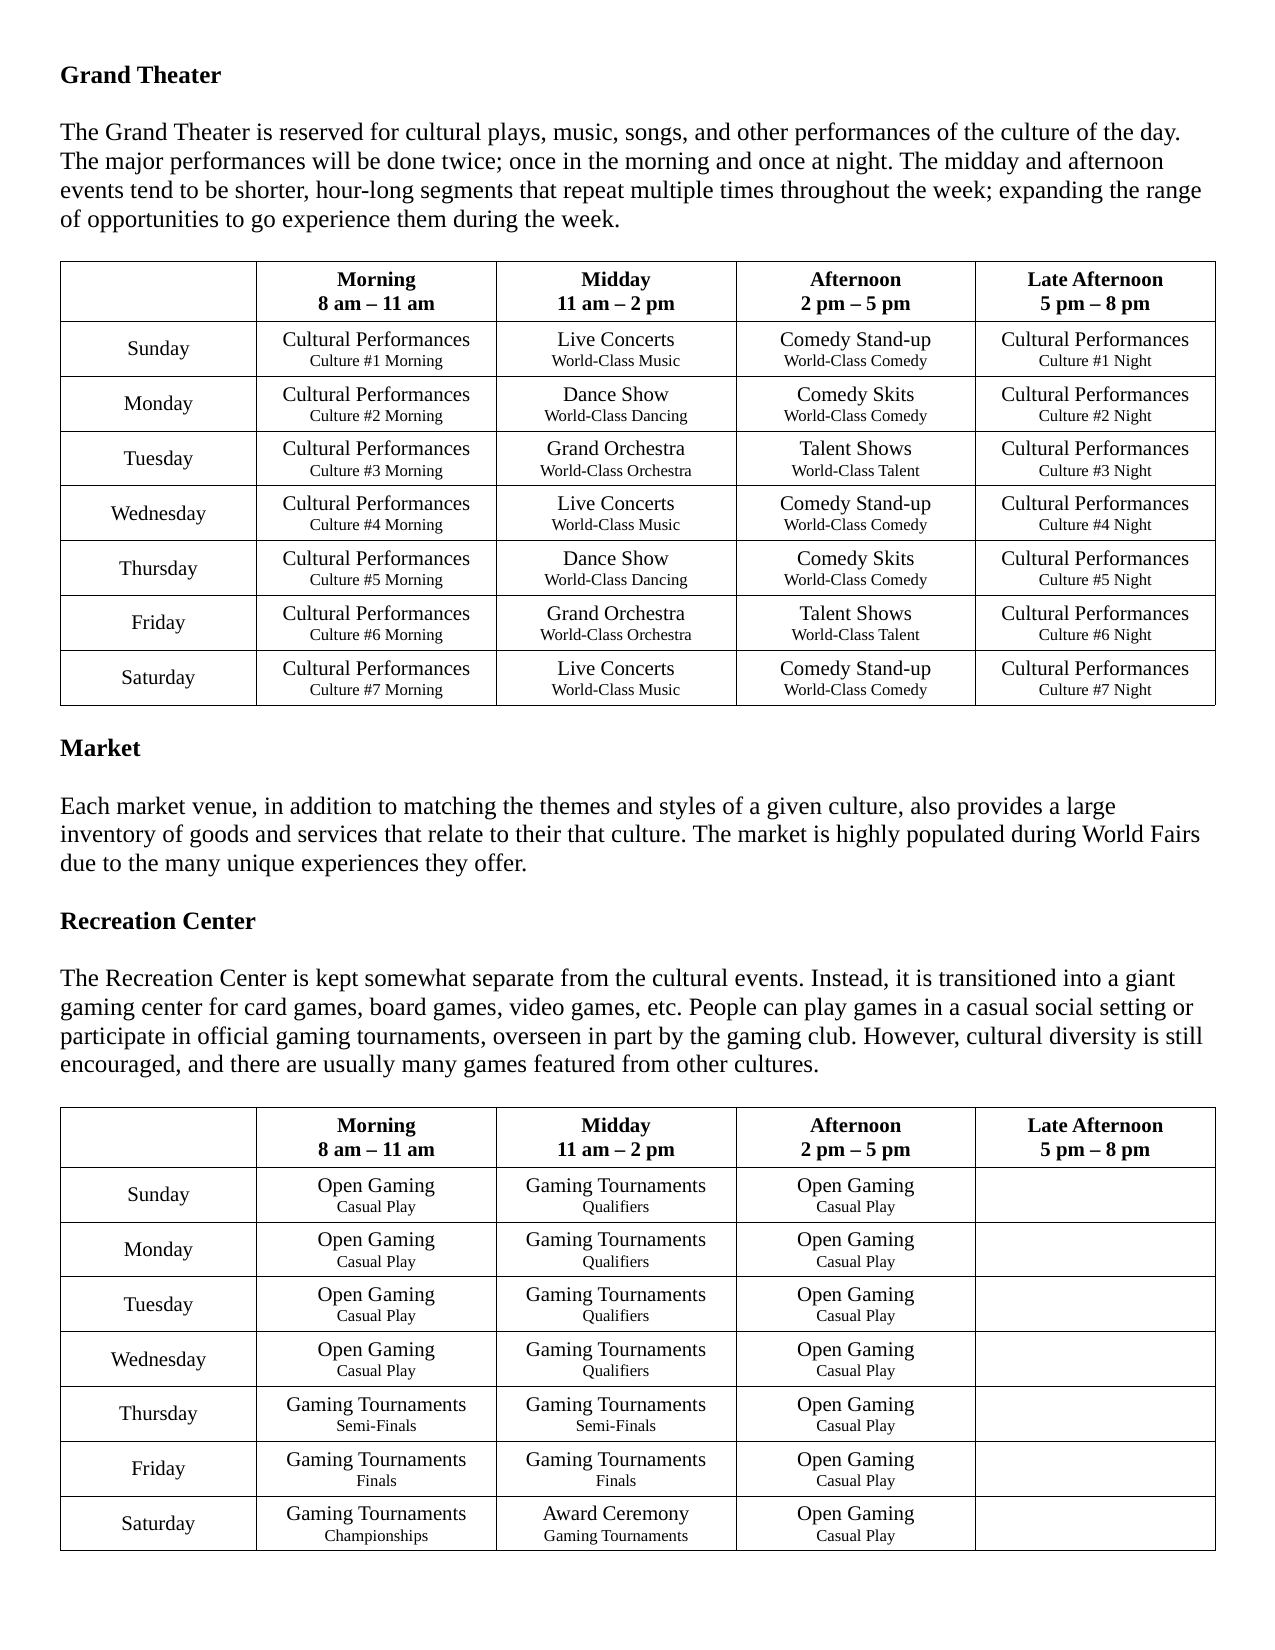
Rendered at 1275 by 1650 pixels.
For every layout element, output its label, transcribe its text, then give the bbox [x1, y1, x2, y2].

table_cell Gaming Tournaments Semi-Finals [257, 1387, 496, 1441]
subtitle Market [60, 733, 1215, 762]
table_cell Cultural Performances Culture #6 Night [976, 596, 1215, 650]
table_cell [976, 1442, 1215, 1496]
table_cell Comedy Skits World-Class Comedy [737, 377, 975, 431]
table_cell Open Gaming Casual Play [737, 1387, 975, 1441]
table_cell Comedy Stand-up World-Class Comedy [737, 486, 975, 540]
text Each market venue, in addition to matching the themes and styles of a given culture, also provides a large inventory of goods and services that relate to their that culture. The market is highly populated during World Fairs due to the many unique experiences they offer. [60, 791, 1215, 877]
table_cell Gaming Tournaments Qualifiers [497, 1277, 736, 1331]
table_cell Cultural Performances Culture #3 Night [976, 432, 1215, 485]
table_cell Comedy Stand-up World-Class Comedy [737, 651, 975, 704]
table_cell Open Gaming Casual Play [257, 1168, 496, 1222]
table_cell Sunday [61, 1168, 256, 1222]
table_cell Talent Shows World-Class Talent [737, 432, 975, 485]
table_cell Cultural Performances Culture #3 Morning [257, 432, 496, 485]
table_cell Open Gaming Casual Play [737, 1168, 975, 1222]
table_header Afternoon 2 pm – 5 pm [737, 262, 975, 321]
table_cell Open Gaming Casual Play [737, 1332, 975, 1386]
table_cell Talent Shows World-Class Talent [737, 596, 975, 650]
table_header Late Afternoon 5 pm – 8 pm [976, 1108, 1215, 1167]
table_cell Open Gaming Casual Play [257, 1277, 496, 1331]
table_header Afternoon 2 pm – 5 pm [737, 1108, 975, 1167]
table_cell Wednesday [61, 1332, 256, 1386]
table_cell Friday [61, 1442, 256, 1496]
table_cell Gaming Tournaments Finals [257, 1442, 496, 1496]
table_cell Gaming Tournaments Qualifiers [497, 1223, 736, 1276]
table_cell Live Concerts World-Class Music [497, 486, 736, 540]
table_cell Cultural Performances Culture #2 Morning [257, 377, 496, 431]
table_cell Saturday [61, 1497, 256, 1550]
table_cell Wednesday [61, 486, 256, 540]
table_cell Open Gaming Casual Play [737, 1277, 975, 1331]
table_cell [976, 1277, 1215, 1331]
table_header [61, 1108, 256, 1167]
table_cell Tuesday [61, 432, 256, 485]
table_cell [976, 1387, 1215, 1441]
table_cell Grand Orchestra World-Class Orchestra [497, 432, 736, 485]
table_header [61, 262, 256, 321]
table_cell Comedy Stand-up World-Class Comedy [737, 322, 975, 376]
table_cell Live Concerts World-Class Music [497, 651, 736, 704]
subtitle Recreation Center [60, 906, 1215, 934]
table_cell Live Concerts World-Class Music [497, 322, 736, 376]
table_cell Open Gaming Casual Play [257, 1223, 496, 1276]
table_cell Cultural Performances Culture #4 Night [976, 486, 1215, 540]
table_header Late Afternoon 5 pm – 8 pm [976, 262, 1215, 321]
table_cell Cultural Performances Culture #6 Morning [257, 596, 496, 650]
table_cell [976, 1223, 1215, 1276]
table_cell Gaming Tournaments Semi-Finals [497, 1387, 736, 1441]
table_cell Friday [61, 596, 256, 650]
table_cell Open Gaming Casual Play [257, 1332, 496, 1386]
table_cell Saturday [61, 651, 256, 704]
table_cell Open Gaming Casual Play [737, 1497, 975, 1550]
table_cell Cultural Performances Culture #5 Morning [257, 541, 496, 595]
table_cell Tuesday [61, 1277, 256, 1331]
table_cell Monday [61, 1223, 256, 1276]
table_header Midday 11 am – 2 pm [497, 262, 736, 321]
table_cell Dance Show World-Class Dancing [497, 377, 736, 431]
table_cell Cultural Performances Culture #2 Night [976, 377, 1215, 431]
table_cell Cultural Performances Culture #5 Night [976, 541, 1215, 595]
table_cell Award Ceremony Gaming Tournaments [497, 1497, 736, 1550]
table_cell [976, 1497, 1215, 1550]
table_cell Monday [61, 377, 256, 431]
table_cell Cultural Performances Culture #4 Morning [257, 486, 496, 540]
table_cell Dance Show World-Class Dancing [497, 541, 736, 595]
table_cell Open Gaming Casual Play [737, 1223, 975, 1276]
subtitle Grand Theater [60, 60, 1215, 89]
table_header Morning 8 am – 11 am [257, 262, 496, 321]
table_cell Gaming Tournaments Finals [497, 1442, 736, 1496]
text The Grand Theater is reserved for cultural plays, music, songs, and other performances of the culture of the day. The major performances will be done twice; once in the morning and once at night. The midday and afternoon events tend to be shorter, hour-long segments that repeat multiple times throughout the week; expanding the range of opportunities to go experience them during the week. [60, 117, 1215, 232]
table_cell Grand Orchestra World-Class Orchestra [497, 596, 736, 650]
table_cell Comedy Skits World-Class Comedy [737, 541, 975, 595]
table_cell Cultural Performances Culture #7 Morning [257, 651, 496, 704]
table_cell [976, 1332, 1215, 1386]
table_cell Gaming Tournaments Qualifiers [497, 1332, 736, 1386]
table_cell Thursday [61, 1387, 256, 1441]
table_cell Gaming Tournaments Championships [257, 1497, 496, 1550]
table_cell Cultural Performances Culture #1 Morning [257, 322, 496, 376]
table_cell Cultural Performances Culture #7 Night [976, 651, 1215, 704]
table_cell Thursday [61, 541, 256, 595]
table_header Midday 11 am – 2 pm [497, 1108, 736, 1167]
table_cell Cultural Performances Culture #1 Night [976, 322, 1215, 376]
table_cell Sunday [61, 322, 256, 376]
table_header Morning 8 am – 11 am [257, 1108, 496, 1167]
table_cell Open Gaming Casual Play [737, 1442, 975, 1496]
table_cell Gaming Tournaments Qualifiers [497, 1168, 736, 1222]
text The Recreation Center is kept somewhat separate from the cultural events. Instead, it is transitioned into a giant gaming center for card games, board games, video games, etc. People can play games in a casual social setting or participate in official gaming tournaments, overseen in part by the gaming club. However, cultural diversity is still encouraged, and there are usually many games featured from other cultures. [60, 963, 1215, 1078]
table_cell [976, 1168, 1215, 1222]
